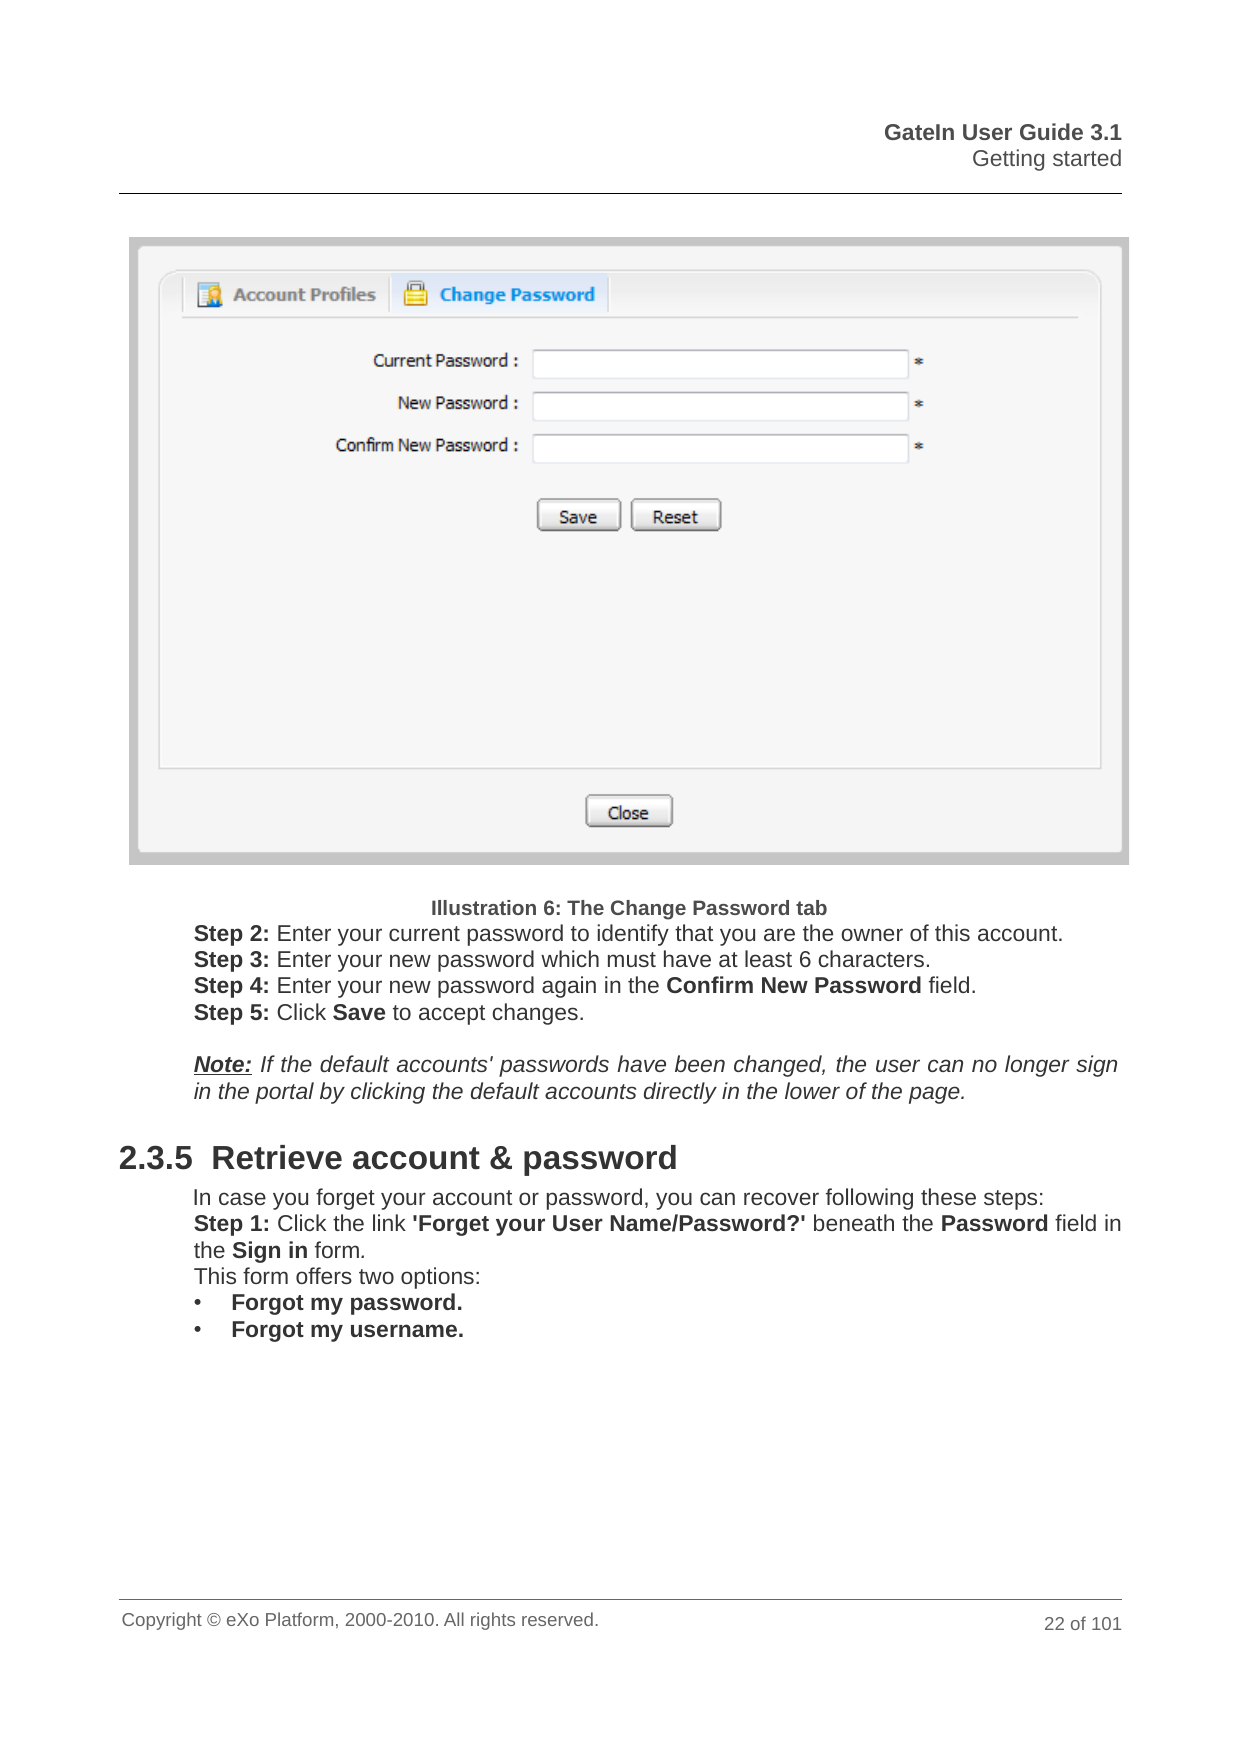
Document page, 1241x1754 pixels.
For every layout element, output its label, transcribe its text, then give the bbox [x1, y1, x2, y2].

picture [129, 237, 1130, 865]
text In case you forget your account or password, you can recover following these steps: [192, 1184, 1122, 1210]
list Step 5: Click Save to accept changes. [156, 999, 1122, 1025]
list Illustration 6: The Change Password tab [129, 865, 1129, 919]
list [129, 223, 1129, 237]
list Note: If the default accounts' passwords have been changed, the user can no longer sign in the portal by clicking the default accounts directly in the lower of the page. [156, 1051, 1122, 1104]
list Step 2: Enter your current password to identify that you are the owner of this account. [156, 919, 1122, 946]
list Forgot my password. [193, 1289, 1122, 1316]
subtitle Retrieve account & password [118, 1138, 1122, 1176]
list This form offers two options: [156, 1263, 1122, 1289]
list Step 1: Click the link 'Forget your User Name/Password?' beneath the Password field in the Sign in form. [156, 1210, 1122, 1263]
list Forgot my username. [193, 1316, 1122, 1342]
list Step 4: Enter your new password again in the Confirm New Password field. [156, 972, 1122, 999]
list Step 3: Enter your new password which must have at least 6 characters. [156, 946, 1122, 972]
